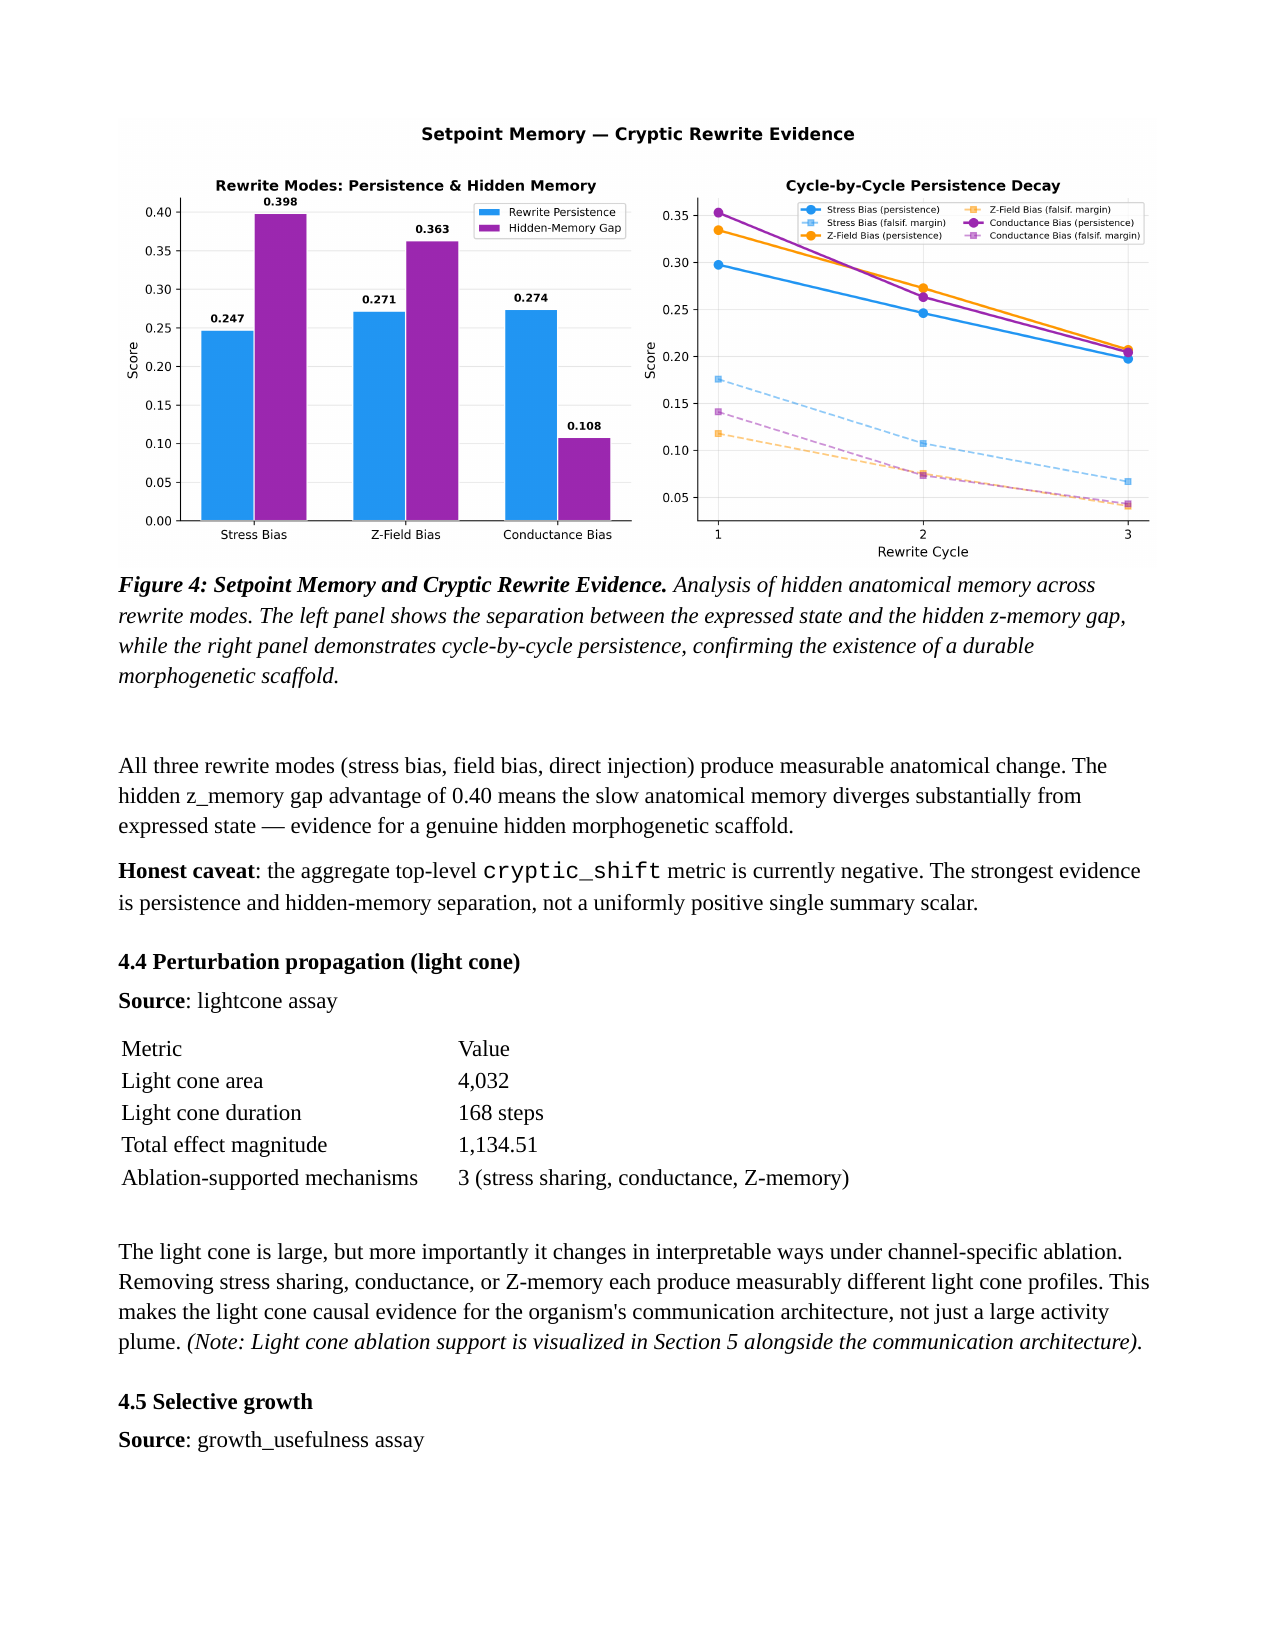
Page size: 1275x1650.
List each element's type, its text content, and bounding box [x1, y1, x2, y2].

subtitle 4.4 Perturbation propagation (light cone) [118, 948, 1157, 975]
table_header Value [455, 1032, 898, 1064]
subtitle 4.5 Selective growth [118, 1388, 1157, 1414]
text Figure 4: Setpoint Memory and Cryptic Rewrite Evidence. Analysis of hidden anatomical memory across rewrite modes. The left panel shows the separation between the expressed state and the hidden z-memory gap, while the right panel demonstrates cycle-by-cycle persistence, confirming the existence of a durable morphogenetic scaffold. [118, 568, 1157, 688]
table_cell 1,134.51 [455, 1129, 898, 1161]
table_cell Total effect magnitude [118, 1129, 455, 1161]
table_cell 4,032 [455, 1064, 898, 1096]
picture [118, 118, 1157, 568]
table_cell Ablation-supported mechanisms [118, 1161, 455, 1193]
text Source: growth_usefulness assay [118, 1427, 1157, 1453]
table_cell 3 (stress sharing, conductance, Z-memory) [455, 1161, 898, 1193]
table_cell 168 steps [455, 1096, 898, 1128]
table_cell Light cone duration [118, 1096, 455, 1128]
text Honest caveat: the aggregate top-level cryptic_shift metric is currently negative. The strongest evidence is persistence and hidden-memory separation, not a uniformly positive single summary scalar. [118, 857, 1157, 915]
text All three rewrite modes (stress bias, field bias, direct injection) produce measurable anatomical change. The hidden z_memory gap advantage of 0.40 means the slow anatomical memory diverges substantially from expressed state — evidence for a genuine hidden morphogenetic scaffold. [118, 752, 1157, 838]
text Source: lightcone assay [118, 987, 1157, 1013]
text The light cone is large, but more importantly it changes in interpretable ways under channel-specific ablation. Removing stress sharing, conductance, or Z-memory each produce measurably different light cone profiles. This makes the light cone causal evidence for the organism's communication architecture, not just a large activity plume. (Note: Light cone ablation support is visualized in Section 5 alongside the communication architecture). [118, 1238, 1157, 1355]
table_header Metric [118, 1032, 455, 1064]
table_cell Light cone area [118, 1064, 455, 1096]
